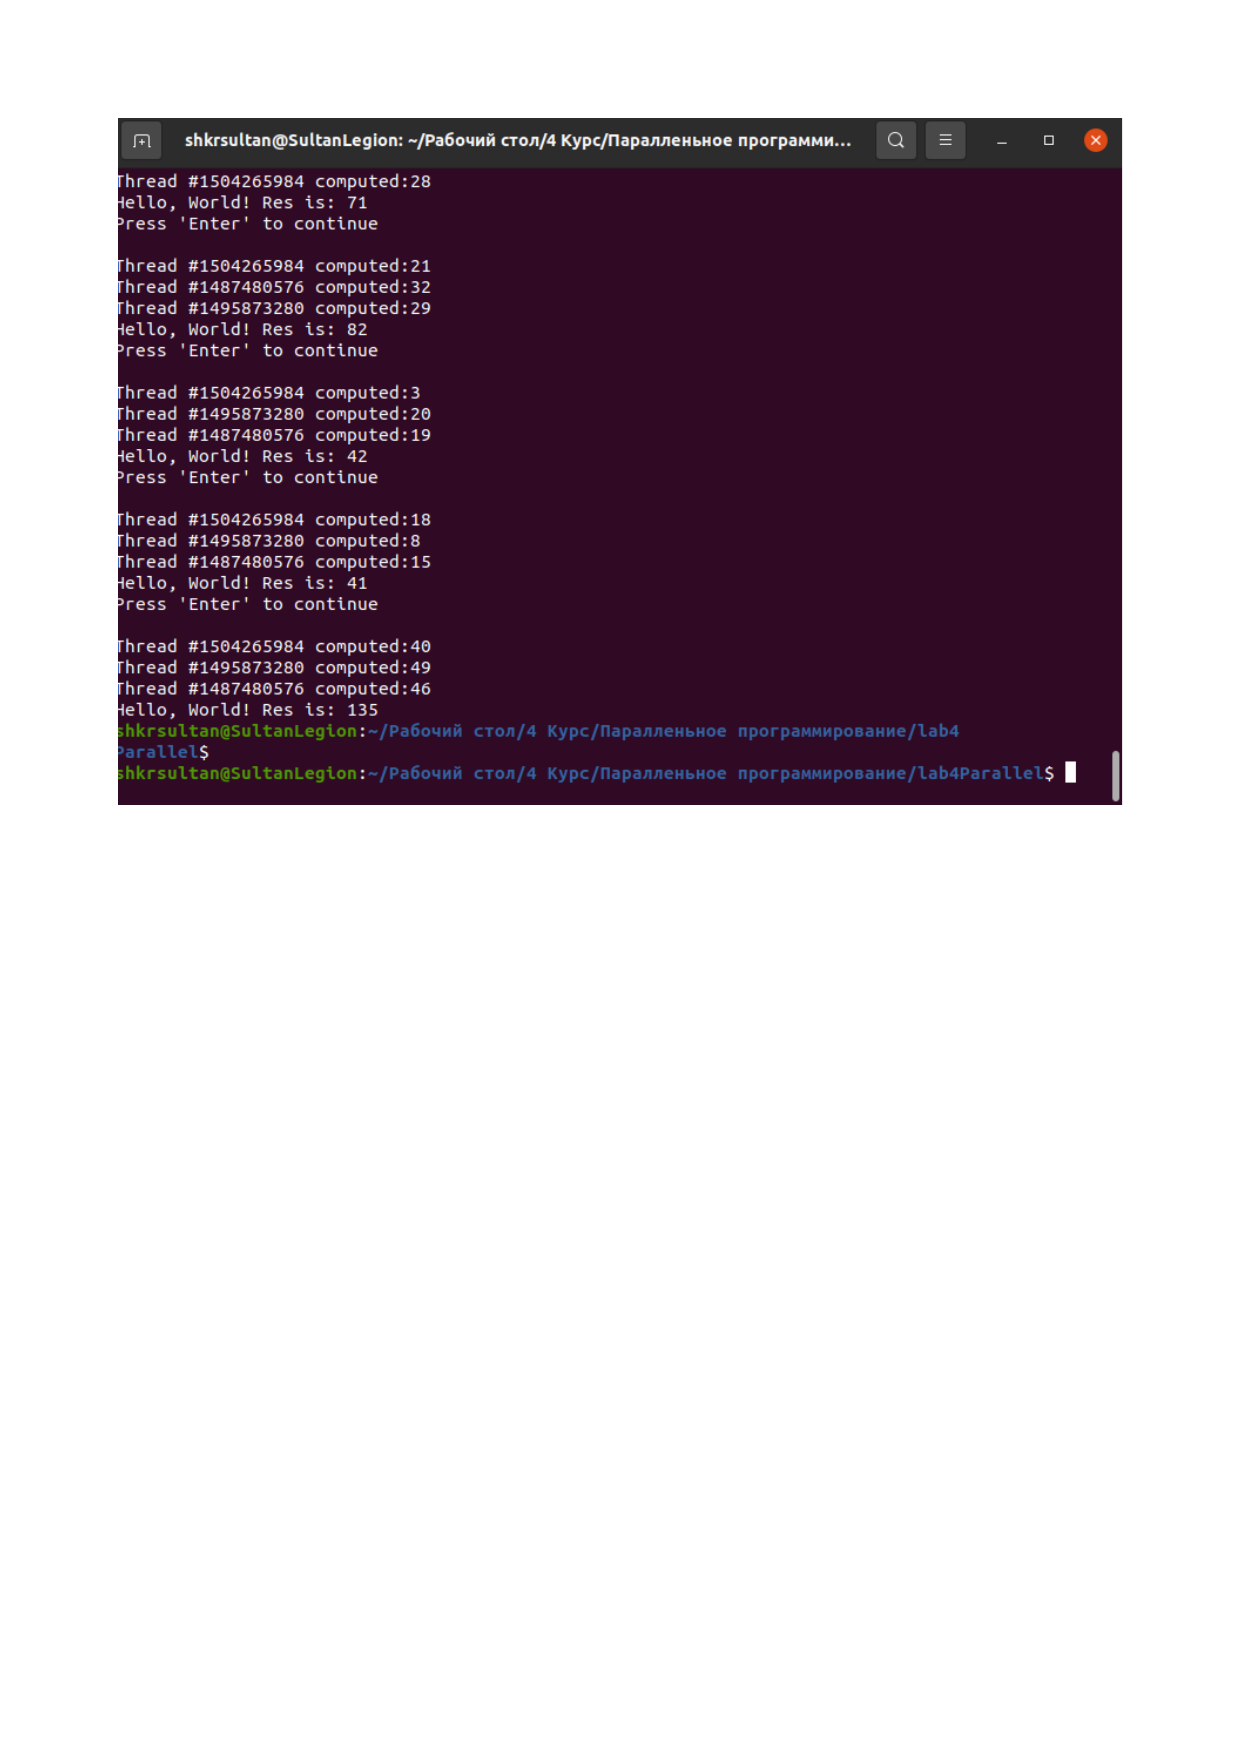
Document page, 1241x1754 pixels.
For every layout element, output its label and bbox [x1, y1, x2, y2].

picture [118, 118, 1123, 805]
